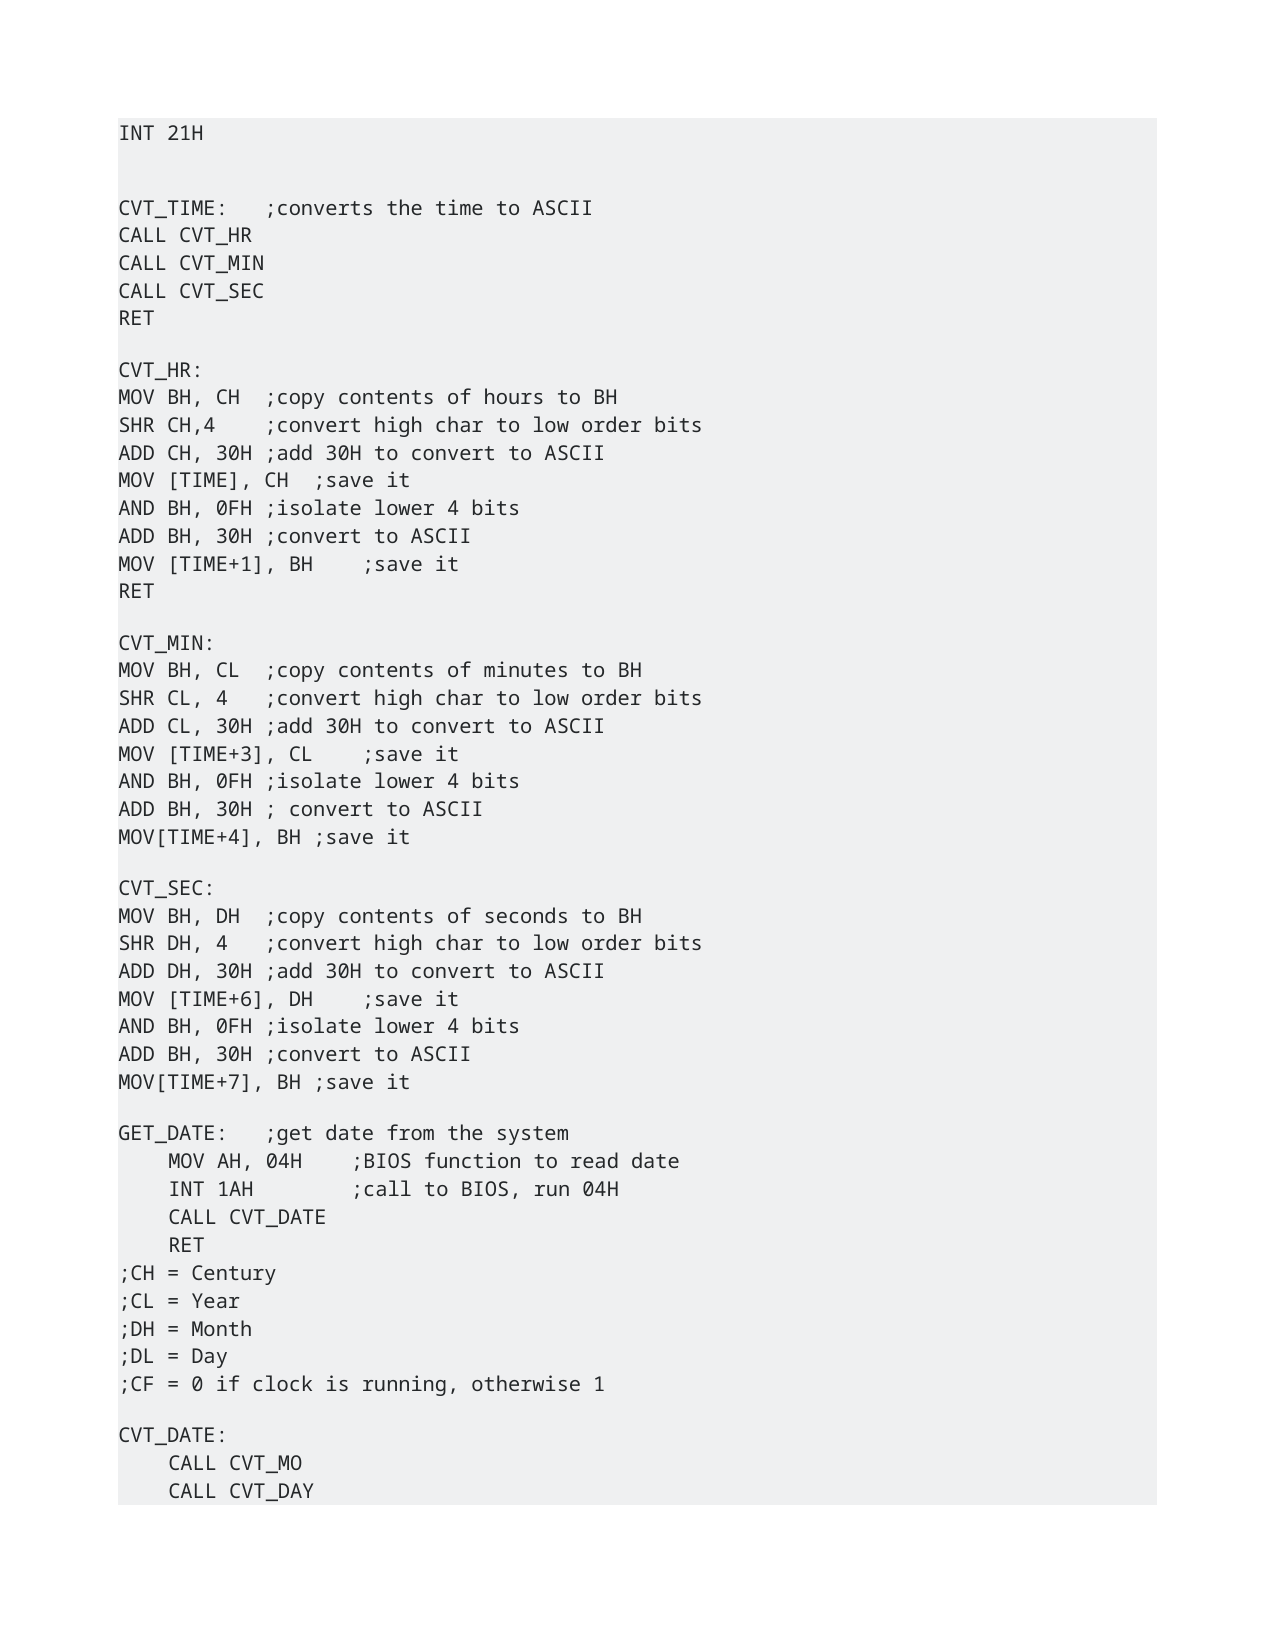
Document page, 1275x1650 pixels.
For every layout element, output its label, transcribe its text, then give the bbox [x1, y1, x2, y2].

text CALL CVT_SEC [118, 276, 1157, 304]
text MOV [TIME+1], BH ;save it [118, 549, 1157, 577]
text AND BH, 0FH ;isolate lower 4 bits [118, 767, 1157, 794]
text INT 21H [118, 118, 1157, 146]
text MOV BH, DH ;copy contents of seconds to BH [118, 901, 1157, 929]
text CVT_HR: [118, 355, 1157, 383]
text CVT_SEC: [118, 874, 1157, 901]
text ;CL = Year [118, 1286, 1157, 1314]
text ADD CH, 30H ;add 30H to convert to ASCII [118, 438, 1157, 466]
text CALL CVT_DATE [118, 1203, 1157, 1231]
text ADD BH, 30H ;convert to ASCII [118, 1040, 1157, 1068]
text CVT_DATE: [118, 1421, 1157, 1449]
text MOV [TIME+3], CL ;save it [118, 739, 1157, 767]
text INT 1AH ;call to BIOS, run 04H [118, 1175, 1157, 1203]
text ADD CL, 30H ;add 30H to convert to ASCII [118, 711, 1157, 739]
text MOV BH, CH ;copy contents of hours to BH [118, 383, 1157, 411]
text CALL CVT_MO [118, 1449, 1157, 1477]
text AND BH, 0FH ;isolate lower 4 bits [118, 494, 1157, 522]
text AND BH, 0FH ;isolate lower 4 bits [118, 1012, 1157, 1040]
text RET [118, 577, 1157, 605]
text ADD DH, 30H ;add 30H to convert to ASCII [118, 957, 1157, 984]
text ADD BH, 30H ; convert to ASCII [118, 794, 1157, 822]
text MOV[TIME+4], BH ;save it [118, 822, 1157, 850]
text MOV AH, 04H ;BIOS function to read date [118, 1147, 1157, 1175]
text ;CH = Century [118, 1259, 1157, 1286]
text ;CF = 0 if clock is running, otherwise 1 [118, 1369, 1157, 1397]
text RET [118, 304, 1157, 332]
text MOV [TIME+6], DH ;save it [118, 984, 1157, 1012]
text CVT_MIN: [118, 628, 1157, 656]
text MOV BH, CL ;copy contents of minutes to BH [118, 656, 1157, 684]
text GET_DATE: ;get date from the system [118, 1119, 1157, 1147]
text SHR CL, 4 ;convert high char to low order bits [118, 684, 1157, 711]
text CVT_TIME: ;converts the time to ASCII [118, 193, 1157, 221]
text CALL CVT_HR [118, 221, 1157, 248]
text ;DH = Month [118, 1314, 1157, 1342]
text CALL CVT_MIN [118, 248, 1157, 276]
text SHR DH, 4 ;convert high char to low order bits [118, 929, 1157, 957]
text MOV [TIME], CH ;save it [118, 466, 1157, 494]
text RET [118, 1231, 1157, 1259]
text SHR CH,4 ;convert high char to low order bits [118, 411, 1157, 438]
text ;DL = Day [118, 1342, 1157, 1369]
text CALL CVT_DAY [118, 1477, 1157, 1505]
text ADD BH, 30H ;convert to ASCII [118, 522, 1157, 549]
text MOV[TIME+7], BH ;save it [118, 1068, 1157, 1095]
